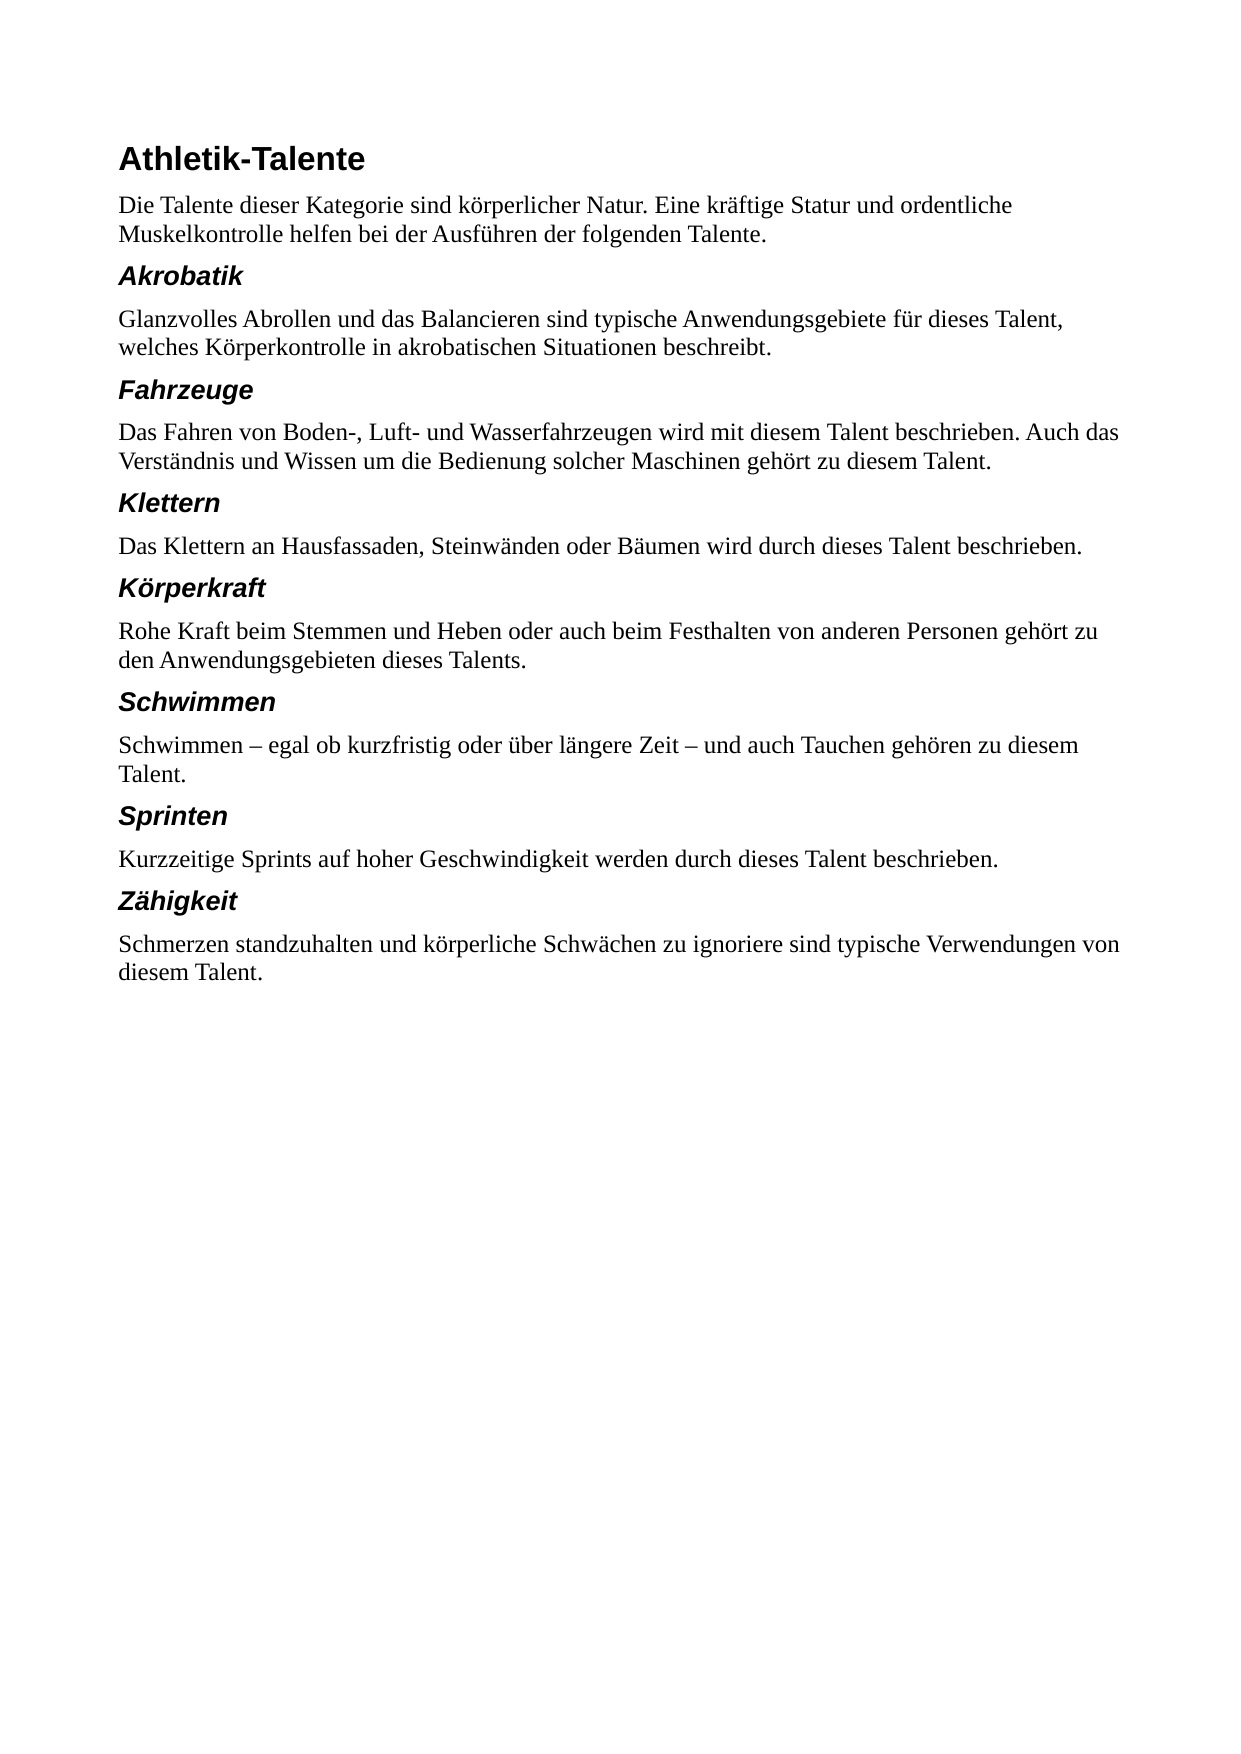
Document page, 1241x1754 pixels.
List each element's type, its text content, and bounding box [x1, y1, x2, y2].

subtitle Zähigkeit [118, 885, 1122, 916]
text Rohe Kraft beim Stemmen und Heben oder auch beim Festhalten von anderen Personen gehört zu den Anwendungsgebieten dieses Talents. [118, 616, 1122, 674]
subtitle Schwimmen [118, 686, 1122, 717]
text Glanzvolles Abrollen und das Balancieren sind typische Anwendungsgebiete für dieses Talent, welches Körperkontrolle in akrobatischen Situationen beschreibt. [118, 304, 1122, 361]
text Schwimmen – egal ob kurzfristig oder über längere Zeit – und auch Tauchen gehören zu diesem Talent. [118, 730, 1122, 787]
subtitle Fahrzeuge [118, 374, 1122, 405]
text Das Fahren von Boden-, Luft- und Wasserfahrzeugen wird mit diesem Talent beschrieben. Auch das Verständnis und Wissen um die Bedienung solcher Maschinen gehört zu diesem Talent. [118, 417, 1122, 475]
text Schmerzen standzuhalten und körperliche Schwächen zu ignoriere sind typische Verwendungen von diesem Talent. [118, 929, 1122, 986]
subtitle Athletik-Talente [118, 139, 1122, 177]
subtitle Akrobatik [118, 260, 1122, 291]
subtitle Sprinten [118, 800, 1122, 831]
text Kurzzeitige Sprints auf hoher Geschwindigkeit werden durch dieses Talent beschrieben. [118, 844, 1122, 872]
subtitle Körperkraft [118, 572, 1122, 604]
text Das Klettern an Hausfassaden, Steinwänden oder Bäumen wird durch dieses Talent beschrieben. [118, 531, 1122, 560]
subtitle Klettern [118, 487, 1122, 519]
text Die Talente dieser Kategorie sind körperlicher Natur. Eine kräftige Statur und ordentliche Muskelkontrolle helfen bei der Ausführen der folgenden Talente. [118, 190, 1122, 247]
